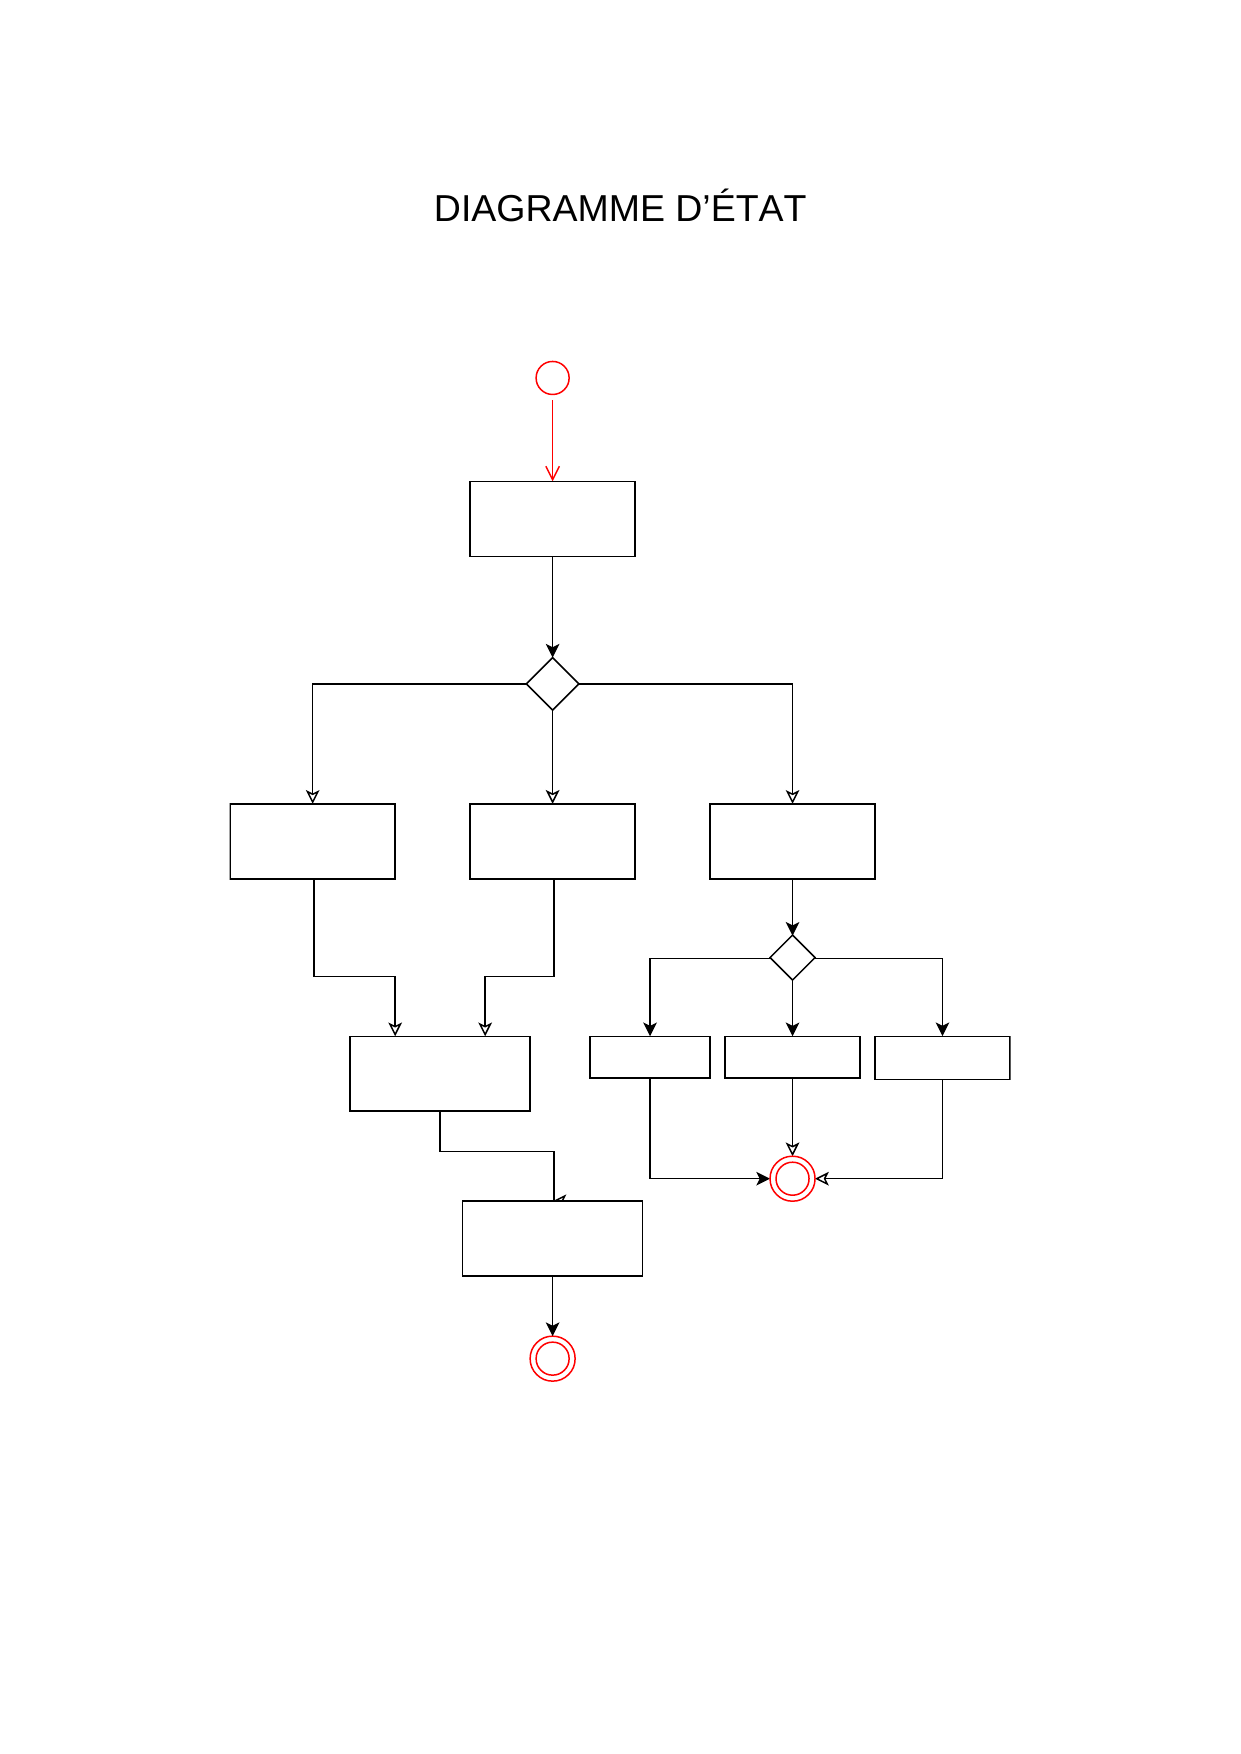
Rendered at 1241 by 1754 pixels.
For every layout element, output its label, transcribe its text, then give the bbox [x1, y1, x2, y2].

subtitle DIAGRAMME D’ÉTAT [148, 186, 1093, 229]
